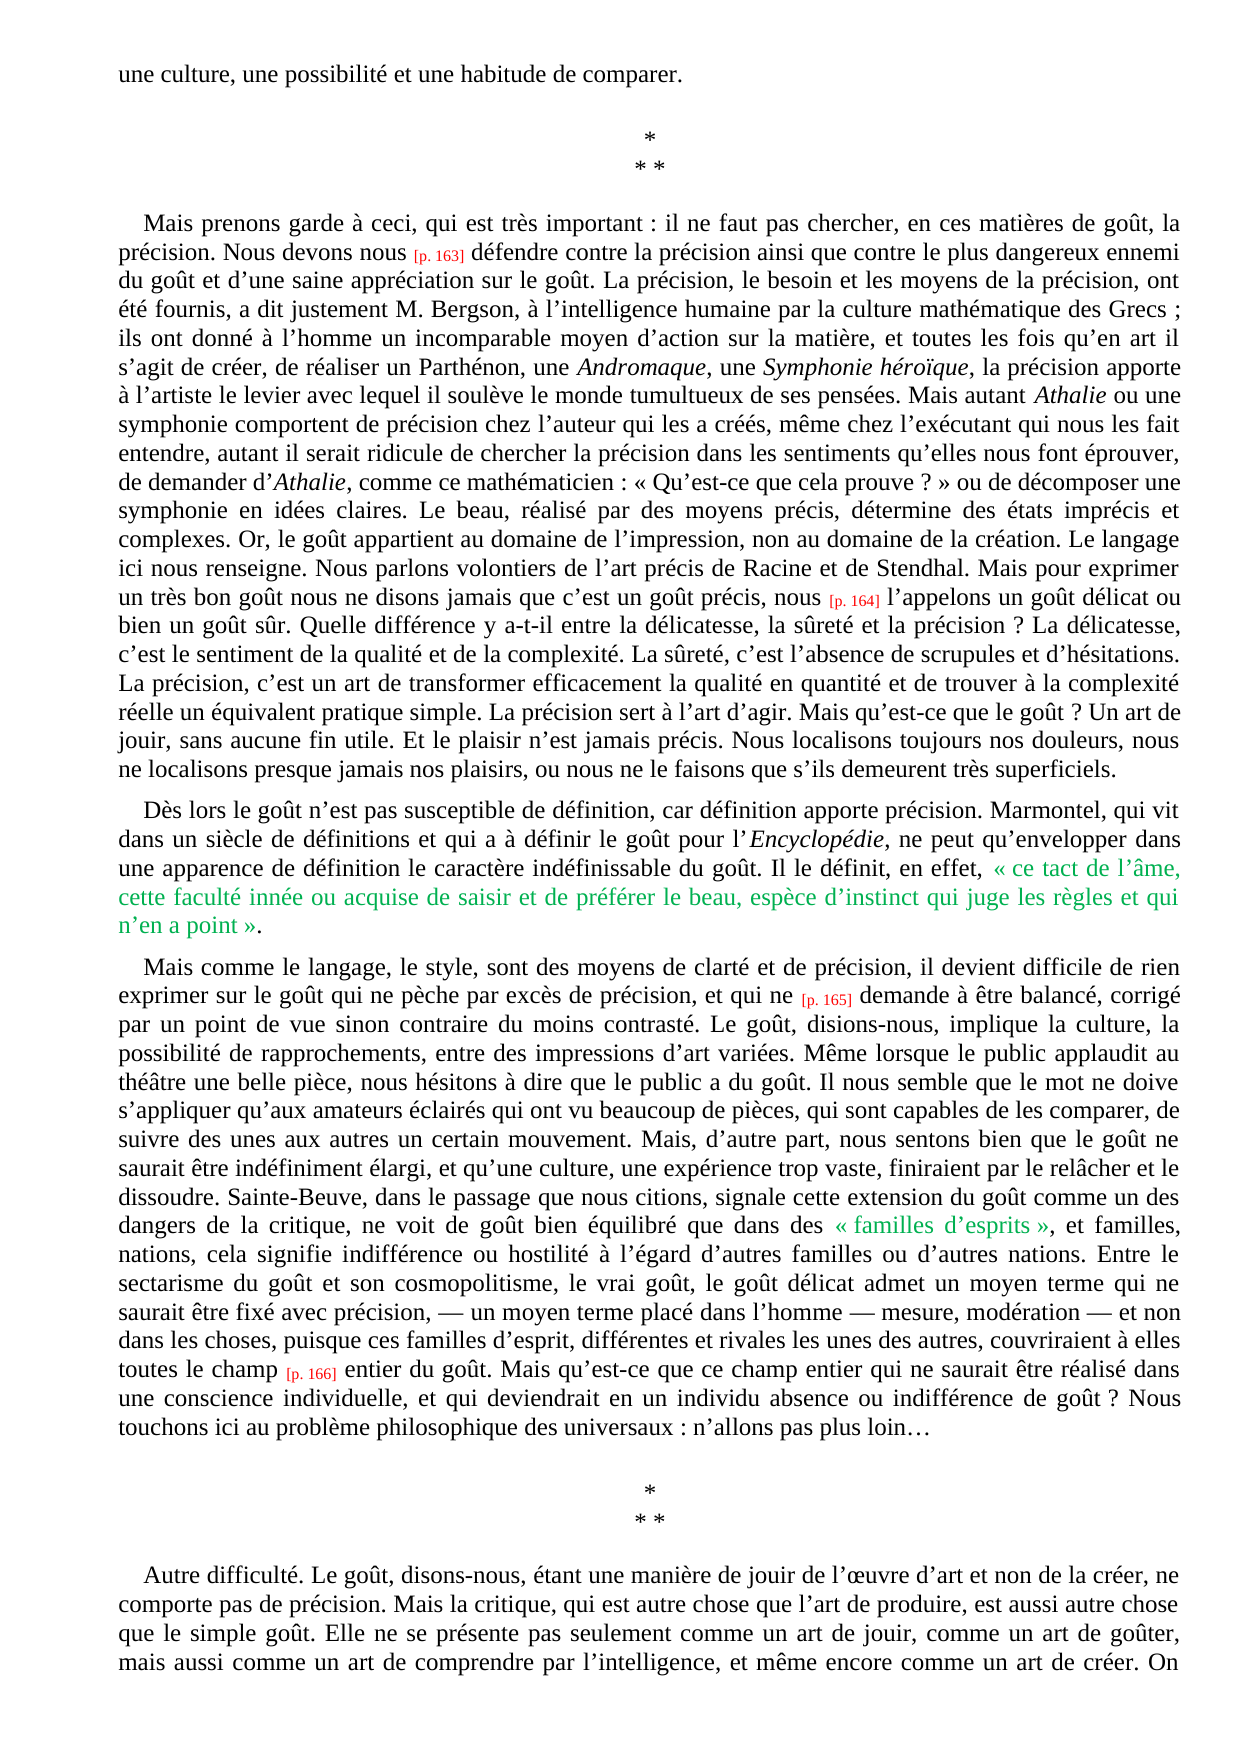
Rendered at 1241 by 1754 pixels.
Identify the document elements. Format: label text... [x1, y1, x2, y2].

text * * * [118, 1478, 1181, 1535]
text Autre difficulté. Le goût, disons-nous, étant une manière de jouir de l’œuvre d’art et non de la créer, ne comporte pas de précision. Mais la critique, qui est autre chose que l’art de produire, est aussi autre chose que le simple goût. Elle ne se présente pas seulement comme un art de jouir, comme un art de goûter, mais aussi comme un art de comprendre par l’intelligence, et même encore comme un art de créer. On [118, 1560, 1181, 1675]
text Dès lors le goût n’est pas susceptible de définition, car définition apporte précision. Marmontel, qui vit dans un siècle de définitions et qui a à définir le goût pour l’Encyclopédie, ne peut qu’envelopper dans une apparence de définition le caractère indéfinissable du goût. Il le définit, en effet, « ce tact de l’âme, cette faculté innée ou acquise de saisir et de préférer le beau, espèce d’instinct qui juge les règles et qui n’en a point ». [118, 795, 1181, 939]
text Mais prenons garde à ceci, qui est très important : il ne faut pas chercher, en ces matières de goût, la précision. Nous devons nous [p. 163] défendre contre la précision ainsi que contre le plus dangereux ennemi du goût et d’une saine appréciation sur le goût. La précision, le besoin et les moyens de la précision, ont été fournis, a dit justement M. Bergson, à l’intelligence humaine par la culture mathématique des Grecs ; ils ont donné à l’homme un incomparable moyen d’action sur la matière, et toutes les fois qu’en art il s’agit de créer, de réaliser un Parthénon, une Andromaque, une Symphonie héroïque, la précision apporte à l’artiste le levier avec lequel il soulève le monde tumultueux de ses pensées. Mais autant Athalie ou une symphonie comportent de précision chez l’auteur qui les a créés, même chez l’exécutant qui nous les fait entendre, autant il serait ridicule de chercher la précision dans les sentiments qu’elles nous font éprouver, de demander d’Athalie, comme ce mathématicien : « Qu’est-ce que cela prouve ? » ou de décomposer une symphonie en idées claires. Le beau, réalisé par des moyens précis, détermine des états imprécis et complexes. Or, le goût appartient au domaine de l’impression, non au domaine de la création. Le langage ici nous renseigne. Nous parlons volontiers de l’art précis de Racine et de Stendhal. Mais pour exprimer un très bon goût nous ne disons jamais que c’est un goût précis, nous [p. 164] l’appelons un goût délicat ou bien un goût sûr. Quelle différence y a-t-il entre la délicatesse, la sûreté et la précision ? La délicatesse, c’est le sentiment de la qualité et de la complexité. La sûreté, c’est l’absence de scrupules et d’hésitations. La précision, c’est un art de transformer efficacement la qualité en quantité et de trouver à la complexité réelle un équivalent pratique simple. La précision sert à l’art d’agir. Mais qu’est-ce que le goût ? Un art de jouir, sans aucune fin utile. Et le plaisir n’est jamais précis. Nous localisons toujours nos douleurs, nous ne localisons presque jamais nos plaisirs, ou nous ne le faisons que s’ils demeurent très superficiels. [118, 208, 1181, 783]
text une culture, une possibilité et une habitude de comparer. [118, 59, 1181, 88]
text * * * [118, 125, 1181, 183]
text Mais comme le langage, le style, sont des moyens de clarté et de précision, il devient difficile de rien exprimer sur le goût qui ne pèche par excès de précision, et qui ne [p. 165] demande à être balancé, corrigé par un point de vue sinon contraire du moins contrasté. Le goût, disions-nous, implique la culture, la possibilité de rapprochements, entre des impressions d’art variées. Même lorsque le public applaudit au théâtre une belle pièce, nous hésitons à dire que le public a du goût. Il nous semble que le mot ne doive s’appliquer qu’aux amateurs éclairés qui ont vu beaucoup de pièces, qui sont capables de les comparer, de suivre des unes aux autres un certain mouvement. Mais, d’autre part, nous sentons bien que le goût ne saurait être indéfiniment élargi, et qu’une culture, une expérience trop vaste, finiraient par le relâcher et le dissoudre. Sainte-Beuve, dans le passage que nous citions, signale cette extension du goût comme un des dangers de la critique, ne voit de goût bien équilibré que dans des « familles d’esprits », et familles, nations, cela signifie indifférence ou hostilité à l’égard d’autres familles ou d’autres nations. Entre le sectarisme du goût et son cosmopolitisme, le vrai goût, le goût délicat admet un moyen terme qui ne saurait être fixé avec précision, — un moyen terme placé dans l’homme — mesure, modération — et non dans les choses, puisque ces familles d’esprit, différentes et rivales les unes des autres, couvriraient à elles toutes le champ [p. 166] entier du goût. Mais qu’est-ce que ce champ entier qui ne saurait être réalisé dans une conscience individuelle, et qui deviendrait en un individu absence ou indifférence de goût ? Nous touchons ici au problème philosophique des universaux : n’allons pas plus loin… [118, 952, 1181, 1440]
